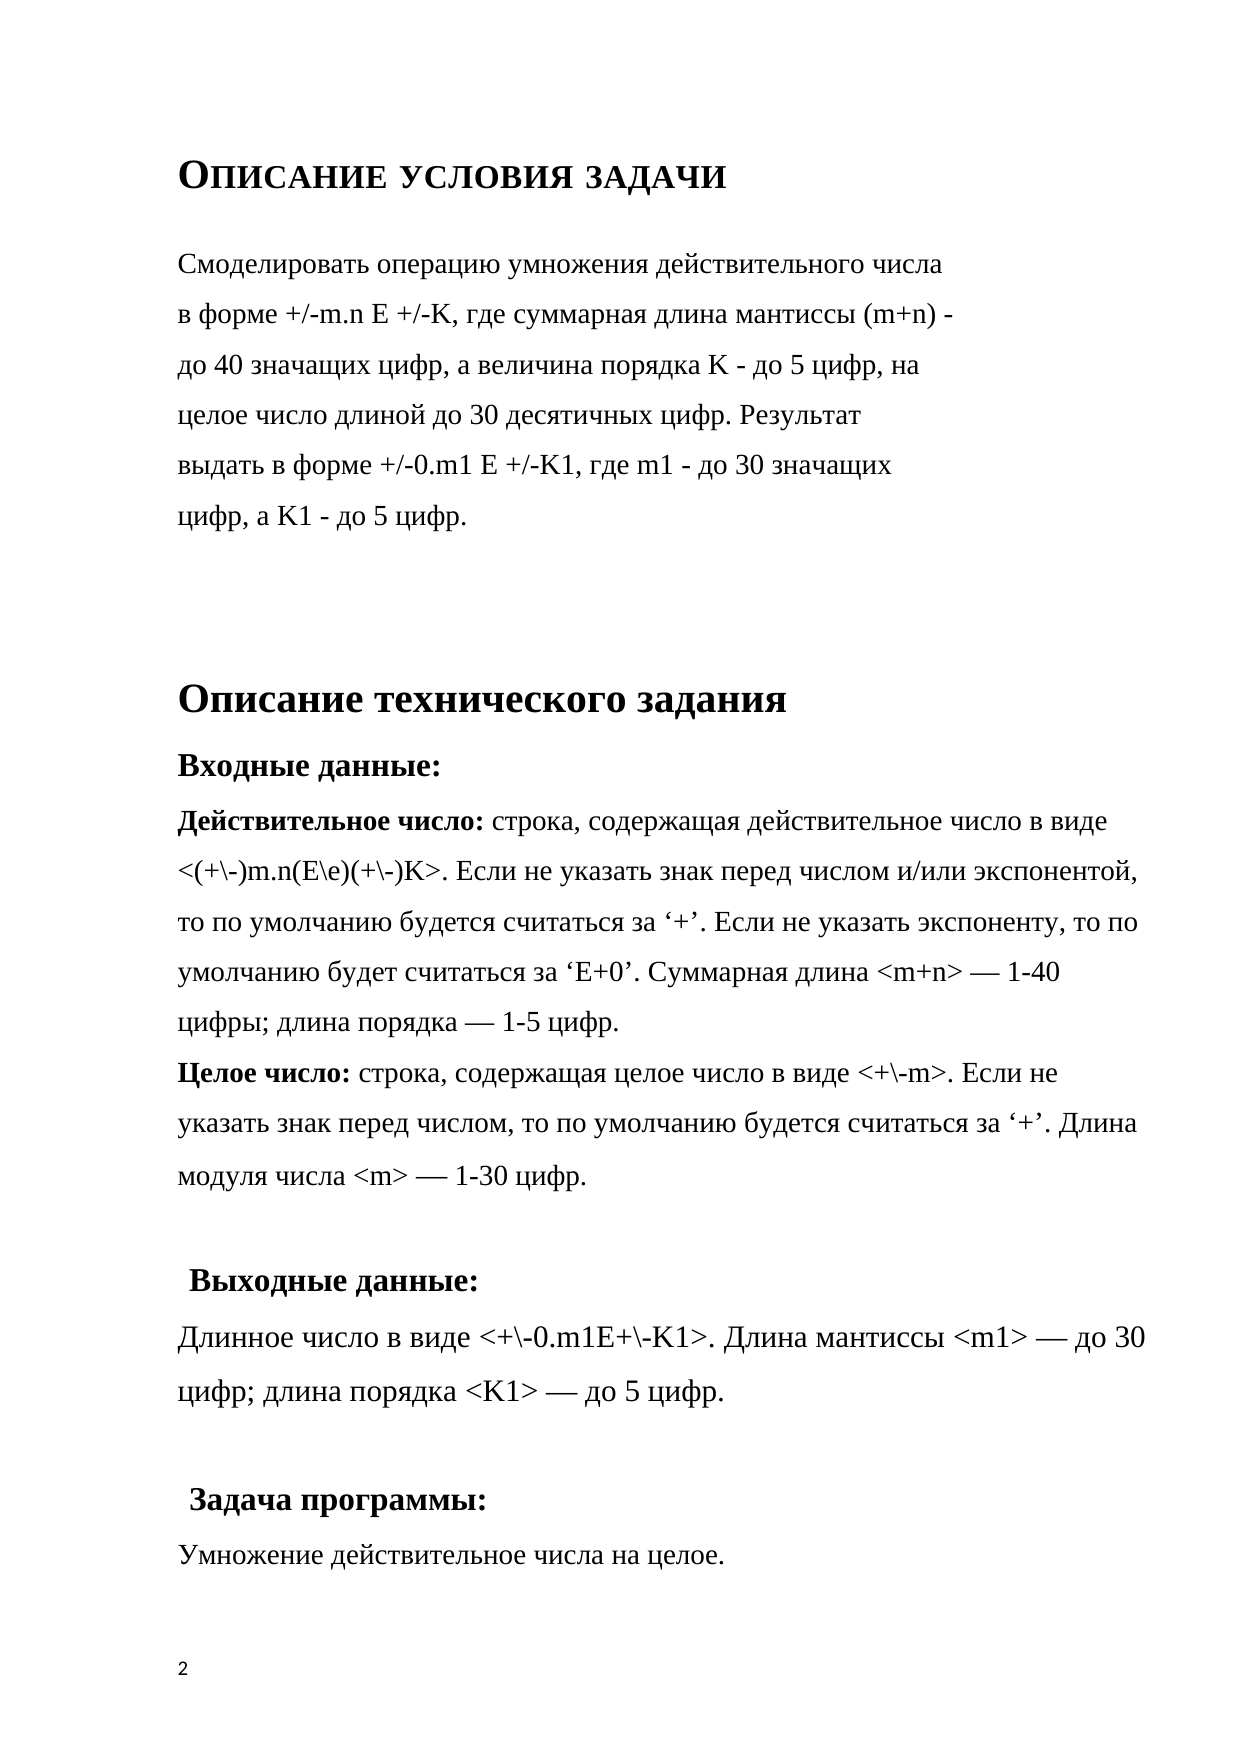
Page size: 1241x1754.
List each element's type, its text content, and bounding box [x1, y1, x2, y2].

list Умножение действительное числа на целое. [177, 1537, 1152, 1571]
list Выходные данные: [189, 1261, 1152, 1299]
list Целое число: строка, содержащая целое число в виде <+\-m>. Если не указать знак перед числом, то по умолчанию будется считаться за ‘+’. Длина модуля числа <m> — 1-30 цифр. [177, 1055, 1152, 1192]
list Входные данные: [177, 746, 1152, 784]
text Смоделировать операцию умножения действительного числа в форме +/-m.n Е +/-K, где суммарная длина мантиссы (m+n) - до 40 значащих цифр, а величина порядка K - до 5 цифр, на целое число длиной до 30 десятичных цифр. Результат выдать в форме +/-0.m1 Е +/-K1, где m1 - до 30 значащих цифр, а K1 - до 5 цифр. [177, 246, 1152, 531]
list Длинное число в виде <+\-0.m1E+\-K1>. Длина мантиссы <m1> — до 30 цифр; длина порядка <K1> — до 5 цифр. [177, 1318, 1152, 1408]
subtitle Описание условия задачи [177, 149, 1152, 197]
list Задача программы: [189, 1480, 1152, 1518]
list Действительное число: строка, содержащая действительное число в виде <(+\-)m.n(E\e)(+\-)K>. Если не указать знак перед числом и/или экспонентой, то по умолчанию будется считаться за ‘+’. Если не указать экспоненту, то по умолчанию будет считаться за ‘E+0’. Суммарная длина <m+n> — 1-40 цифры; длина порядка — 1-5 цифр. [177, 803, 1152, 1038]
list Описание технического задания [177, 674, 1152, 722]
